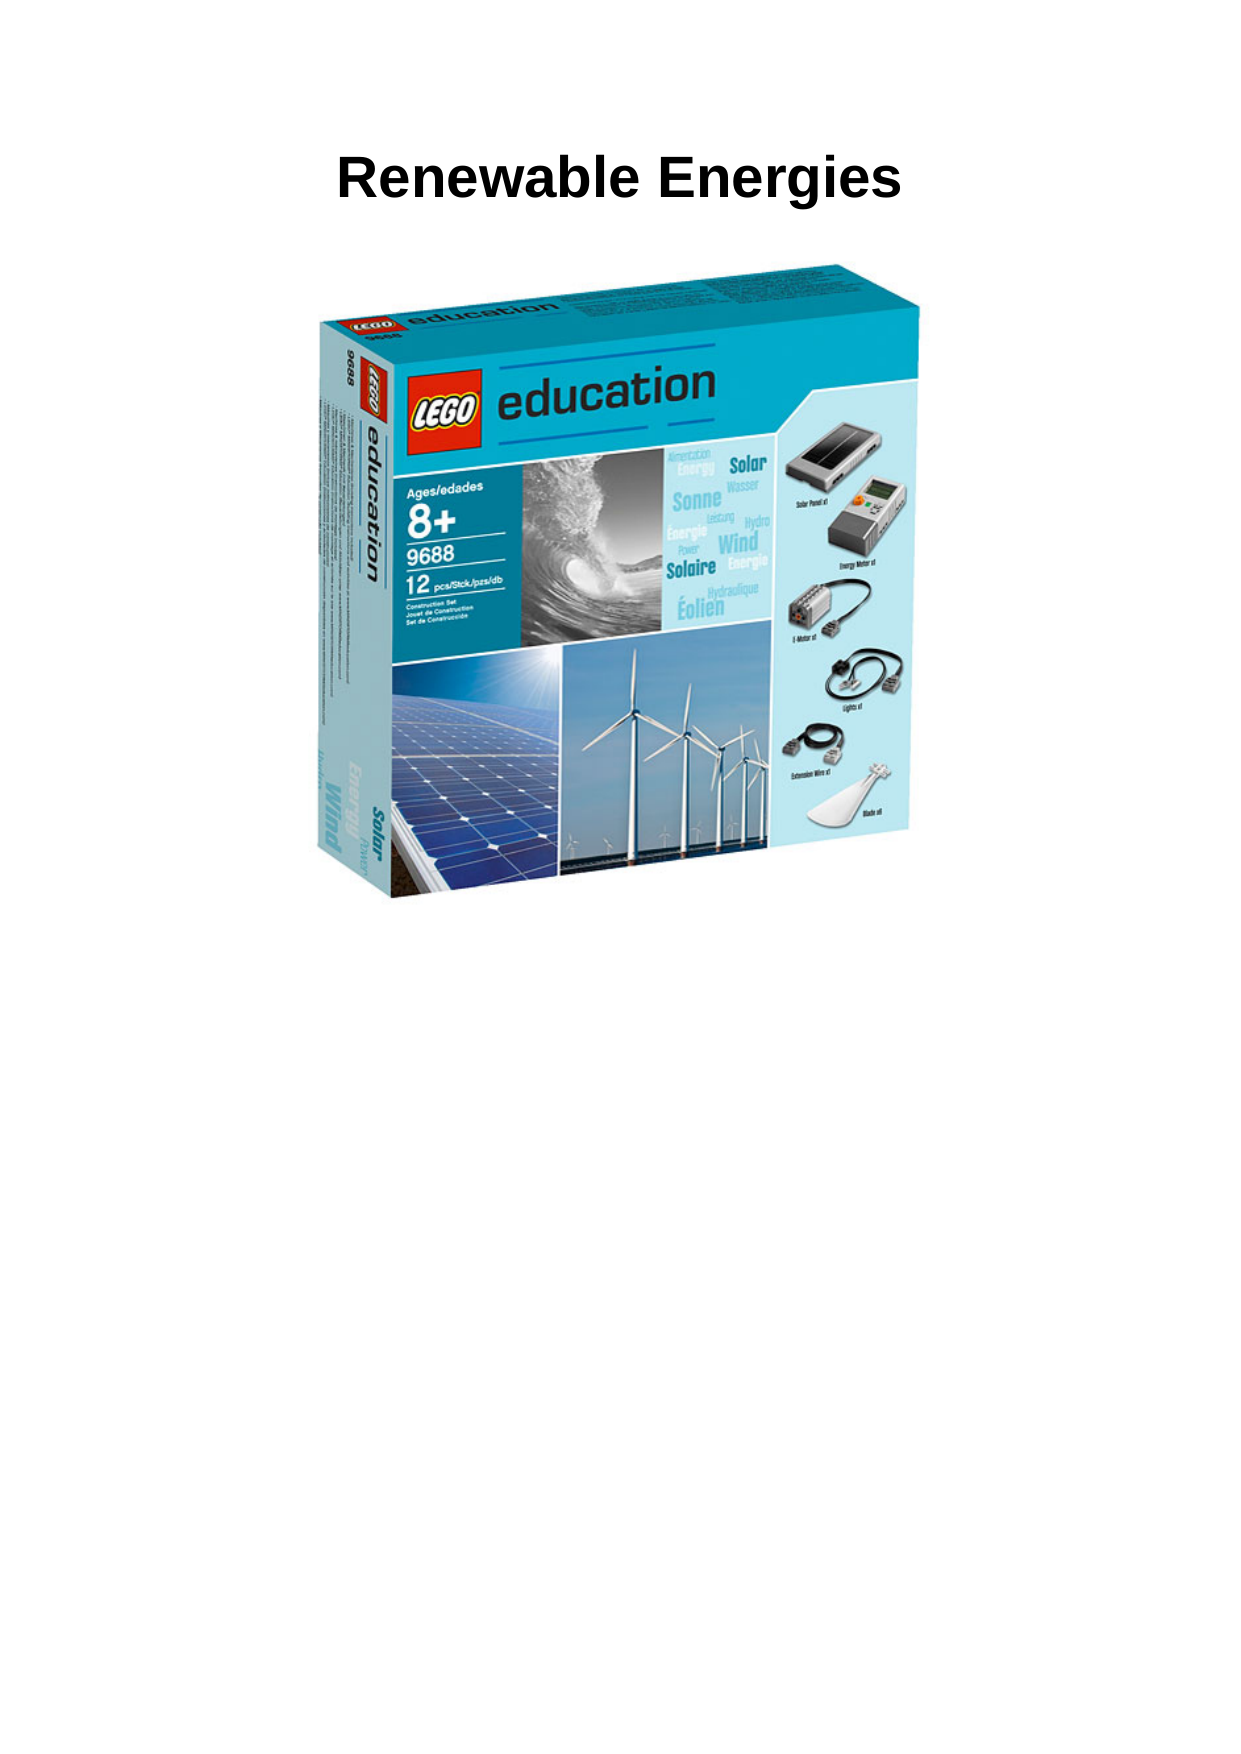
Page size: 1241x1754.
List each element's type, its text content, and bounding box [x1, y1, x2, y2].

title Renewable Energies [118, 143, 1122, 210]
picture [308, 251, 932, 910]
